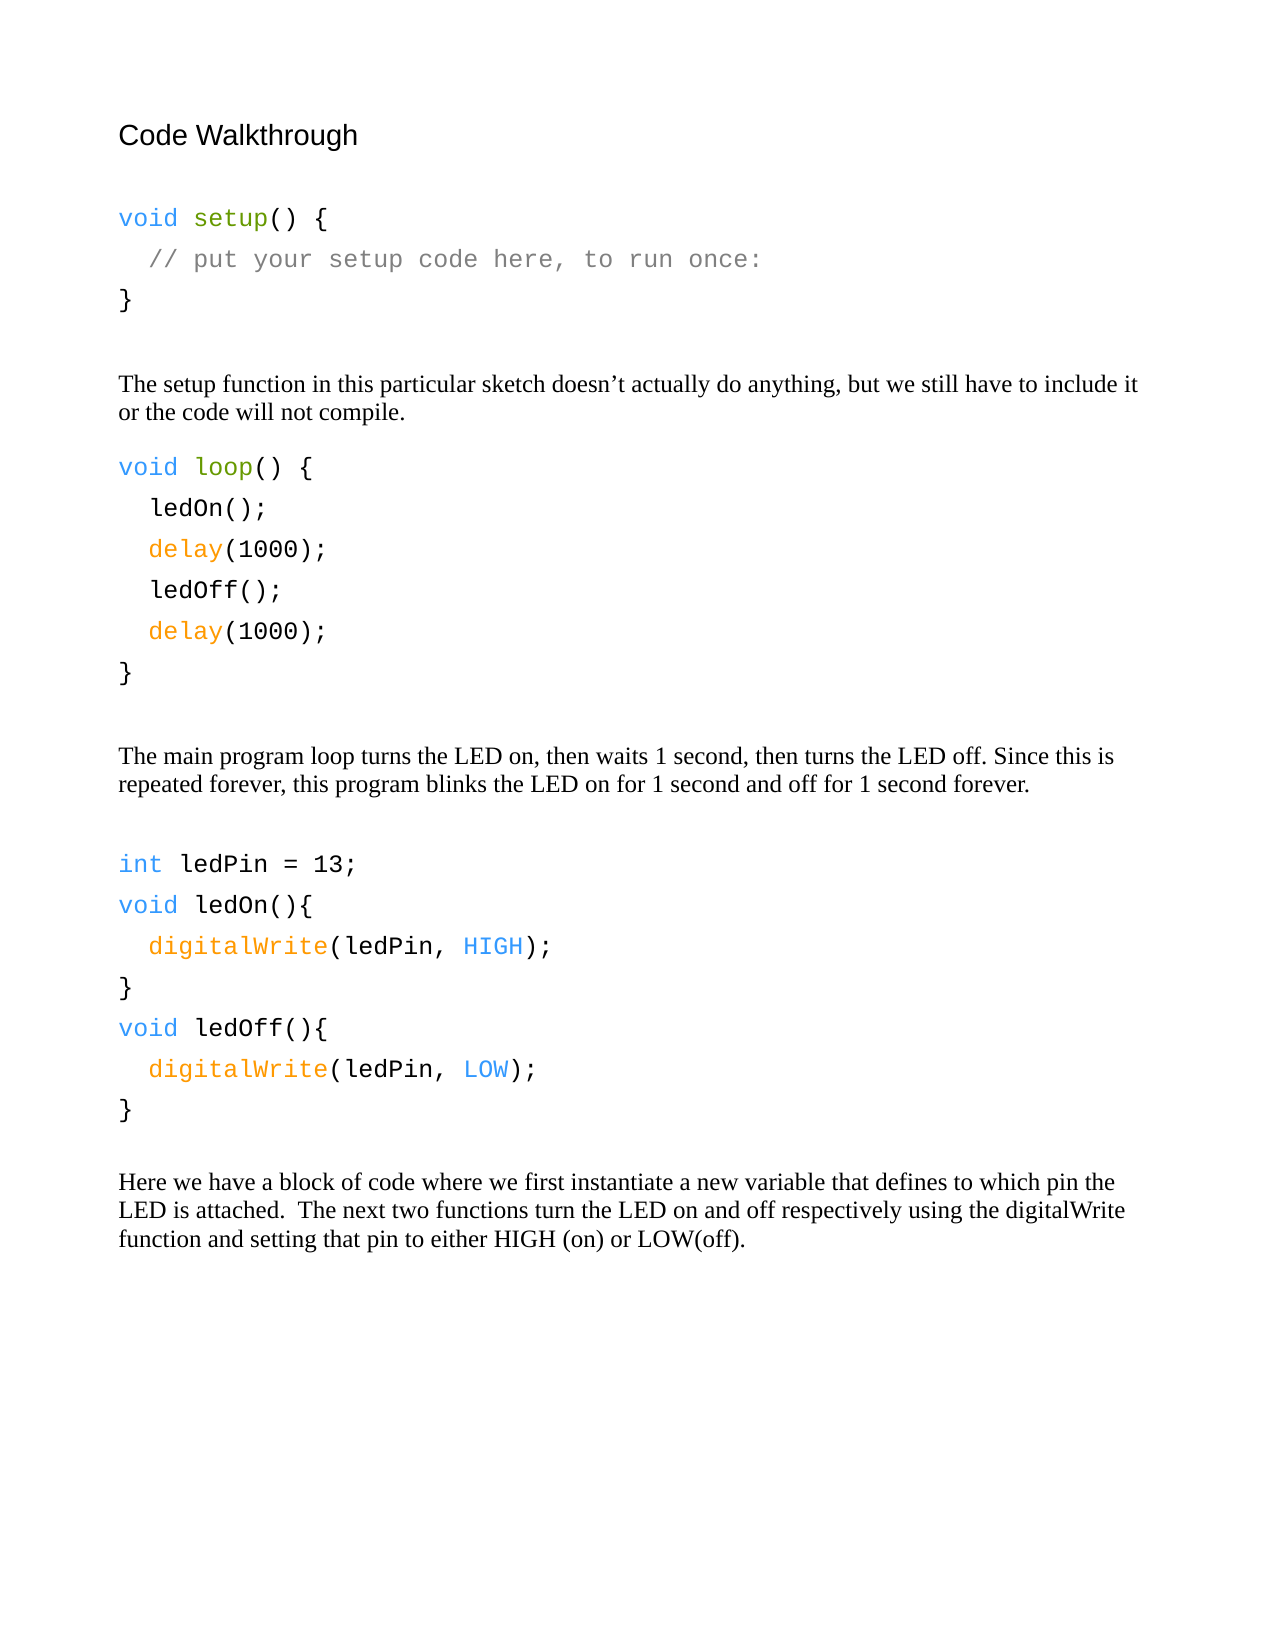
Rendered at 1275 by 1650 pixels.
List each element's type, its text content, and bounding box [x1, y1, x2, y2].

text digitalWrite(ledPin, HIGH); [118, 934, 1157, 962]
text } [118, 974, 1157, 1003]
text void ledOff(){ [118, 1015, 1157, 1044]
text The setup function in this particular sketch doesn’t actually do anything, but we still have to include it or the code will not compile. void loop() { [118, 369, 1157, 483]
text ledOff(); [118, 577, 1157, 606]
text int ledPin = 13; [118, 852, 1157, 880]
text void ledOn(){ [118, 893, 1157, 921]
text void setup() { [118, 205, 1157, 234]
text Here we have a block of code where we first instantiate a new variable that defines to which pin the LED is attached. The next two functions turn the LED on and off respectively using the digitalWrite function and setting that pin to either HIGH (on) or LOW(off). [118, 1167, 1157, 1282]
text delay(1000); [118, 618, 1157, 647]
text // put your setup code here, to run once: [118, 246, 1157, 274]
text } [118, 287, 1157, 315]
text } [118, 1097, 1157, 1154]
text digitalWrite(ledPin, LOW); [118, 1056, 1157, 1084]
subtitle Code Walkthrough [118, 118, 1157, 152]
text The main program loop turns the LED on, then waits 1 second, then turns the LED off. Since this is repeated forever, this program blinks the LED on for 1 second and off for 1 second forever. [118, 741, 1157, 798]
text delay(1000); [118, 537, 1157, 565]
text ledOn(); [118, 496, 1157, 524]
text } [118, 659, 1157, 687]
